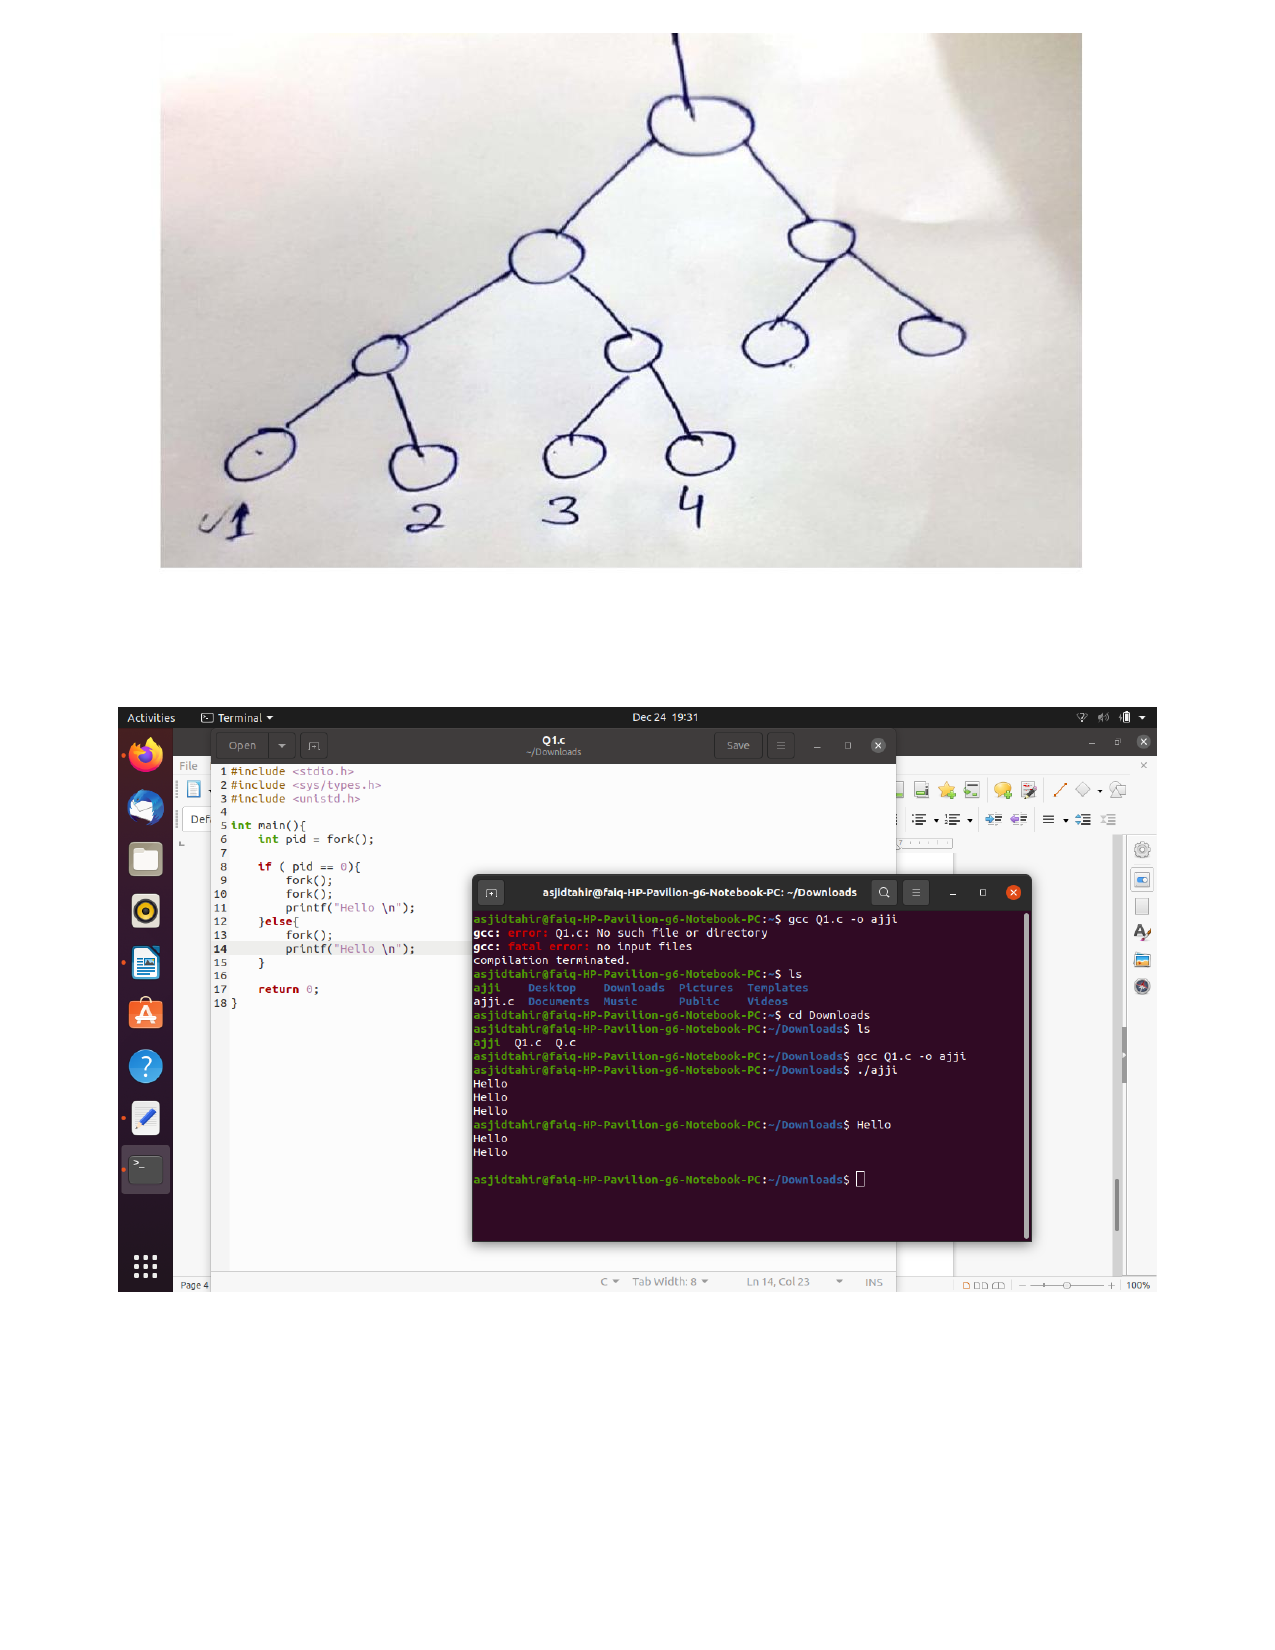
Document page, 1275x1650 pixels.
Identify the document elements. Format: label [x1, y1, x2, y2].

picture [118, 707, 1157, 1292]
picture [136, 33, 1083, 622]
